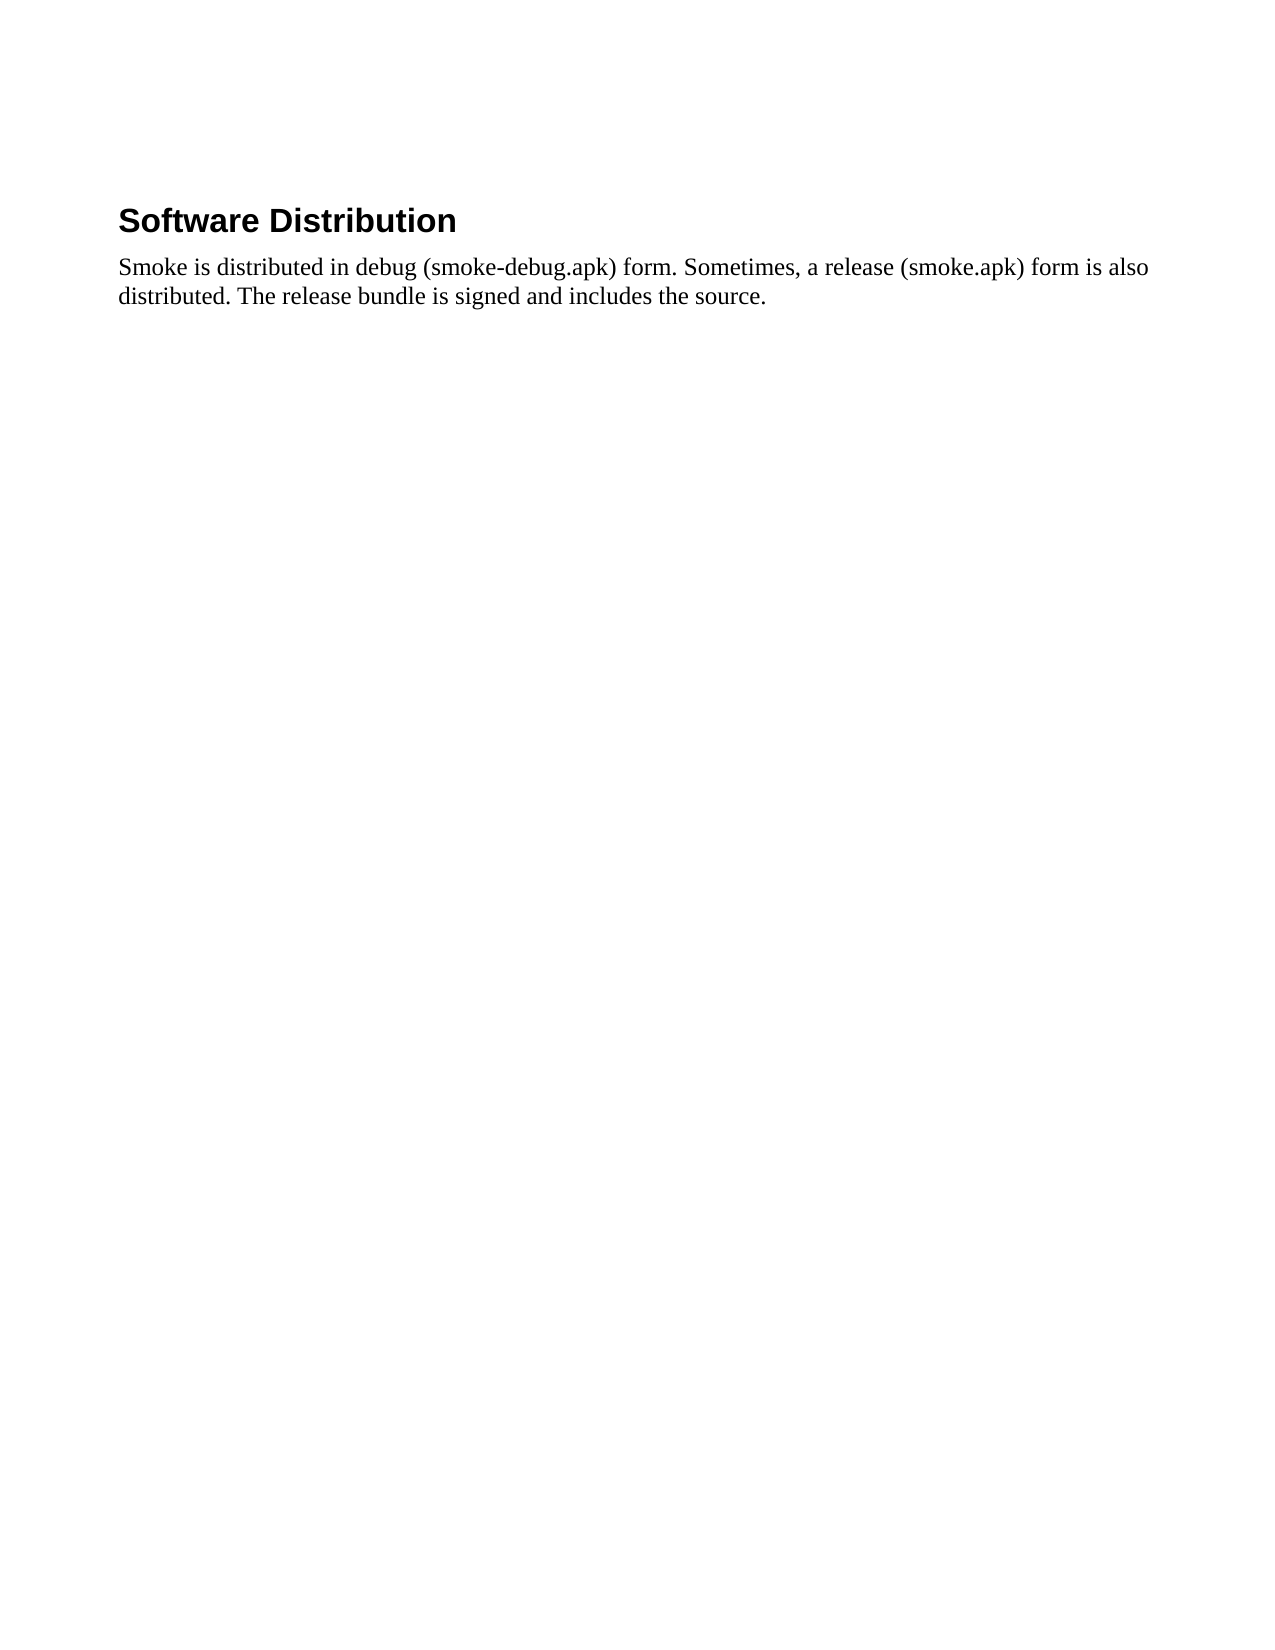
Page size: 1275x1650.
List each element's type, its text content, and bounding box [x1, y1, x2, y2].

subtitle Software Distribution [118, 201, 1157, 240]
text Smoke is distributed in debug (smoke-debug.apk) form. Sometimes, a release (smoke.apk) form is also distributed. The release bundle is signed and includes the source. [118, 252, 1157, 310]
